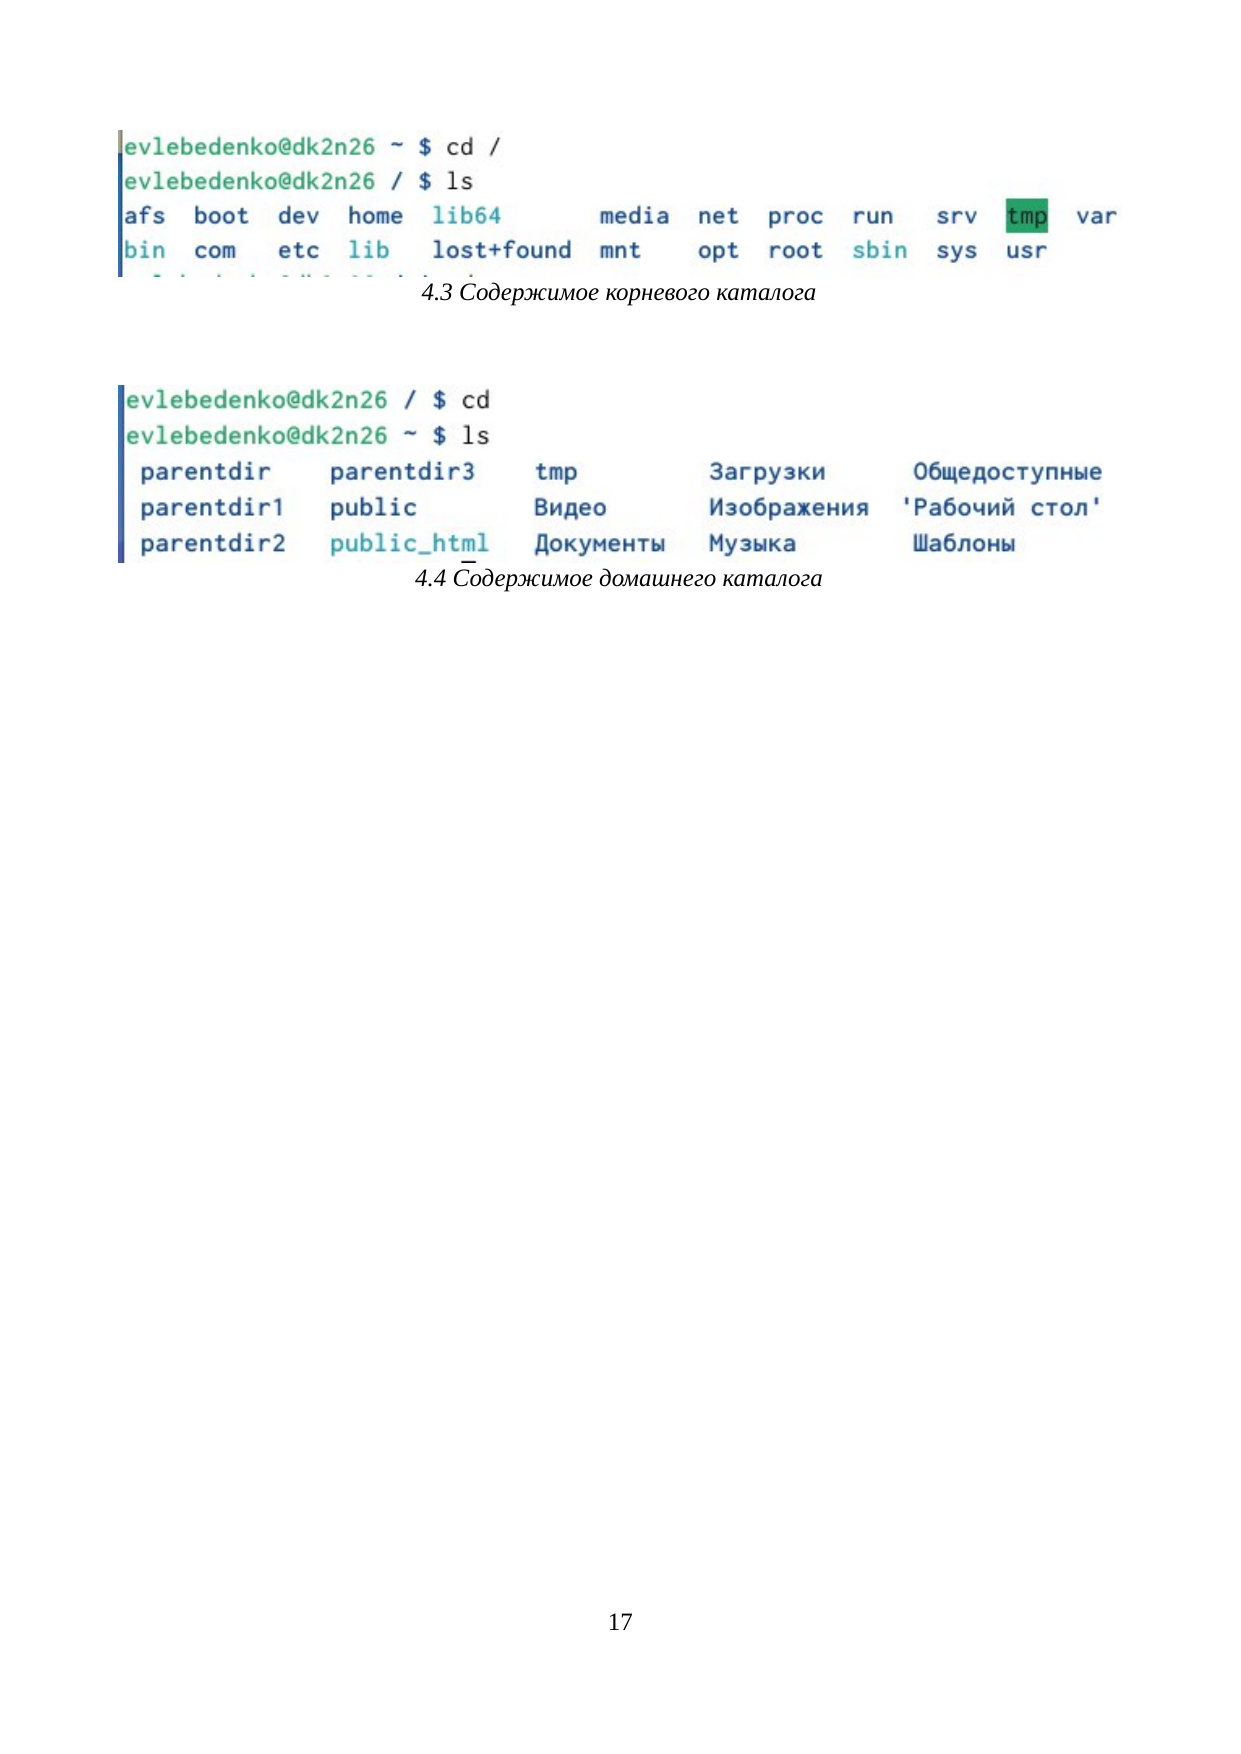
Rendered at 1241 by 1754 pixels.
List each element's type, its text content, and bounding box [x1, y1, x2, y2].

text 4.3 Содержимое корневого каталога [118, 277, 1122, 305]
picture [118, 385, 1123, 563]
picture [118, 130, 1123, 277]
text 4.4 Содержимое домашнего каталога [118, 563, 1122, 592]
